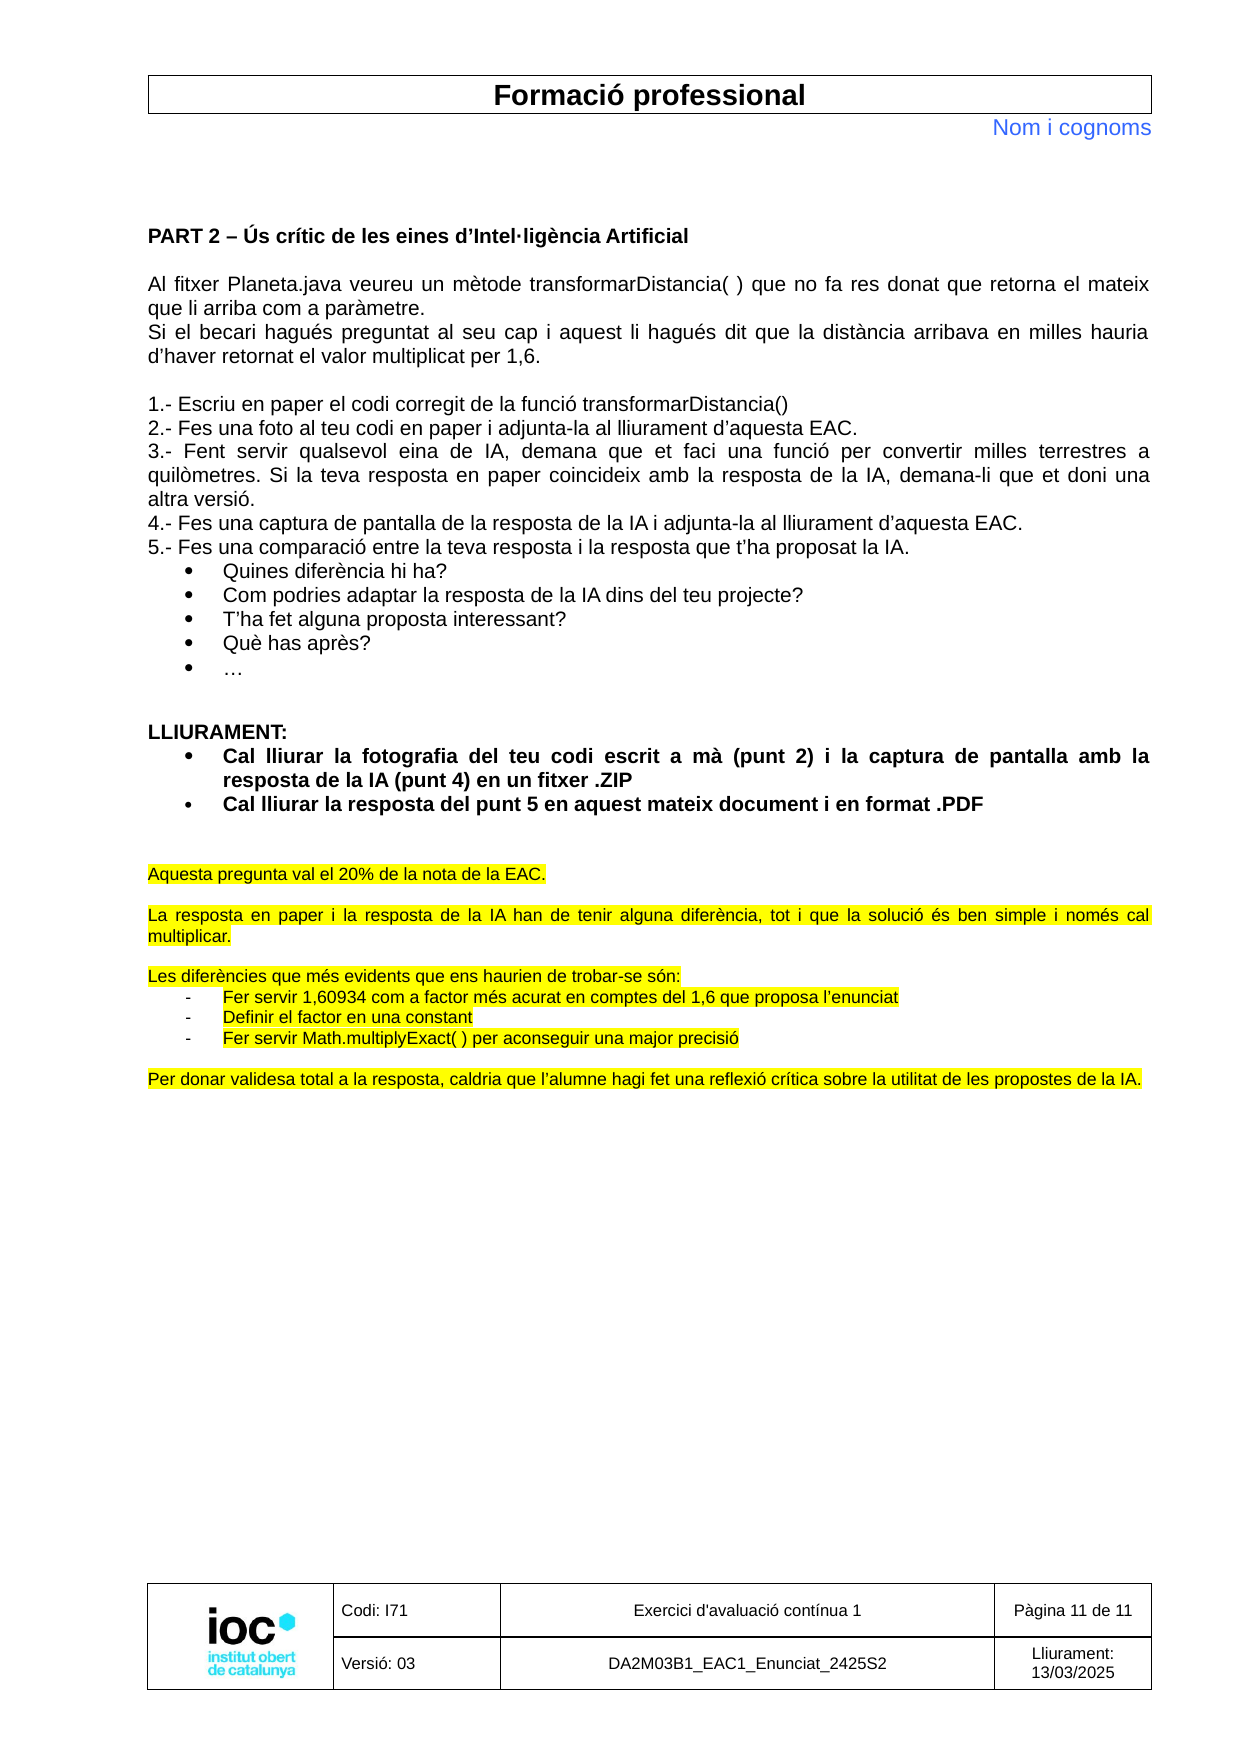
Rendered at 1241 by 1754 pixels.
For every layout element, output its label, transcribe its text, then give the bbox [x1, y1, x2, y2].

text La resposta en paper i la resposta de la IA han de tenir alguna diferència, tot i que la solució és ben simple i només cal multiplicar. [148, 905, 1151, 946]
text 1.- Escriu en paper el codi corregit de la funció transformarDistancia() [148, 391, 1151, 415]
list Cal lliurar la fotografia del teu codi escrit a mà (punt 2) i la captura de pantalla amb la resposta de la IA (punt 4) en un fitxer .ZIP [185, 744, 1151, 792]
list Quines diferència hi ha? [185, 559, 1151, 583]
text PART 2 – Ús crític de les eines d’Intel·ligència Artificial [148, 224, 1151, 248]
text Per donar validesa total a la resposta, caldria que l’alumne hagi fet una reflexió crítica sobre la utilitat de les propostes de la IA. [148, 1068, 1151, 1089]
text Les diferències que més evidents que ens haurien de trobar-se són: [148, 966, 1151, 987]
list Fer servir Math.multiplyExact( ) per aconseguir una major precisió [185, 1027, 1151, 1048]
text Al fitxer Planeta.java veureu un mètode transformarDistancia( ) que no fa res donat que retorna el mateix que li arriba com a paràmetre. [148, 272, 1151, 319]
text 3.- Fent servir qualsevol eina de IA, demana que et faci una funció per convertir milles terrestres a quilòmetres. Si la teva resposta en paper coincideix amb la resposta de la IA, demana-li que et doni una altra versió. [148, 439, 1151, 511]
list Fer servir 1,60934 com a factor més acurat en comptes del 1,6 que proposa l’enunciat [185, 987, 1151, 1007]
text Aquesta pregunta val el 20% de la nota de la EAC. [148, 864, 1151, 884]
text 5.- Fes una comparació entre la teva resposta i la resposta que t’ha proposat la IA. [148, 535, 1151, 559]
list … [185, 655, 1151, 679]
list T’ha fet alguna proposta interessant? [185, 607, 1151, 631]
list Definir el factor en una constant [185, 1007, 1151, 1027]
text Si el becari hagués preguntat al seu cap i aquest li hagués dit que la distància arribava en milles hauria d’haver retornat el valor multiplicat per 1,6. [148, 319, 1151, 367]
list Què has après? [185, 631, 1151, 655]
list Com podries adaptar la resposta de la IA dins del teu projecte? [185, 583, 1151, 607]
text 4.- Fes una captura de pantalla de la resposta de la IA i adjunta-la al lliurament d’aquesta EAC. [148, 511, 1151, 535]
list Cal lliurar la resposta del punt 5 en aquest mateix document i en format .PDF [185, 792, 1151, 816]
text LLIURAMENT: [148, 720, 1151, 744]
text 2.- Fes una foto al teu codi en paper i adjunta-la al lliurament d’aquesta EAC. [148, 415, 1151, 439]
